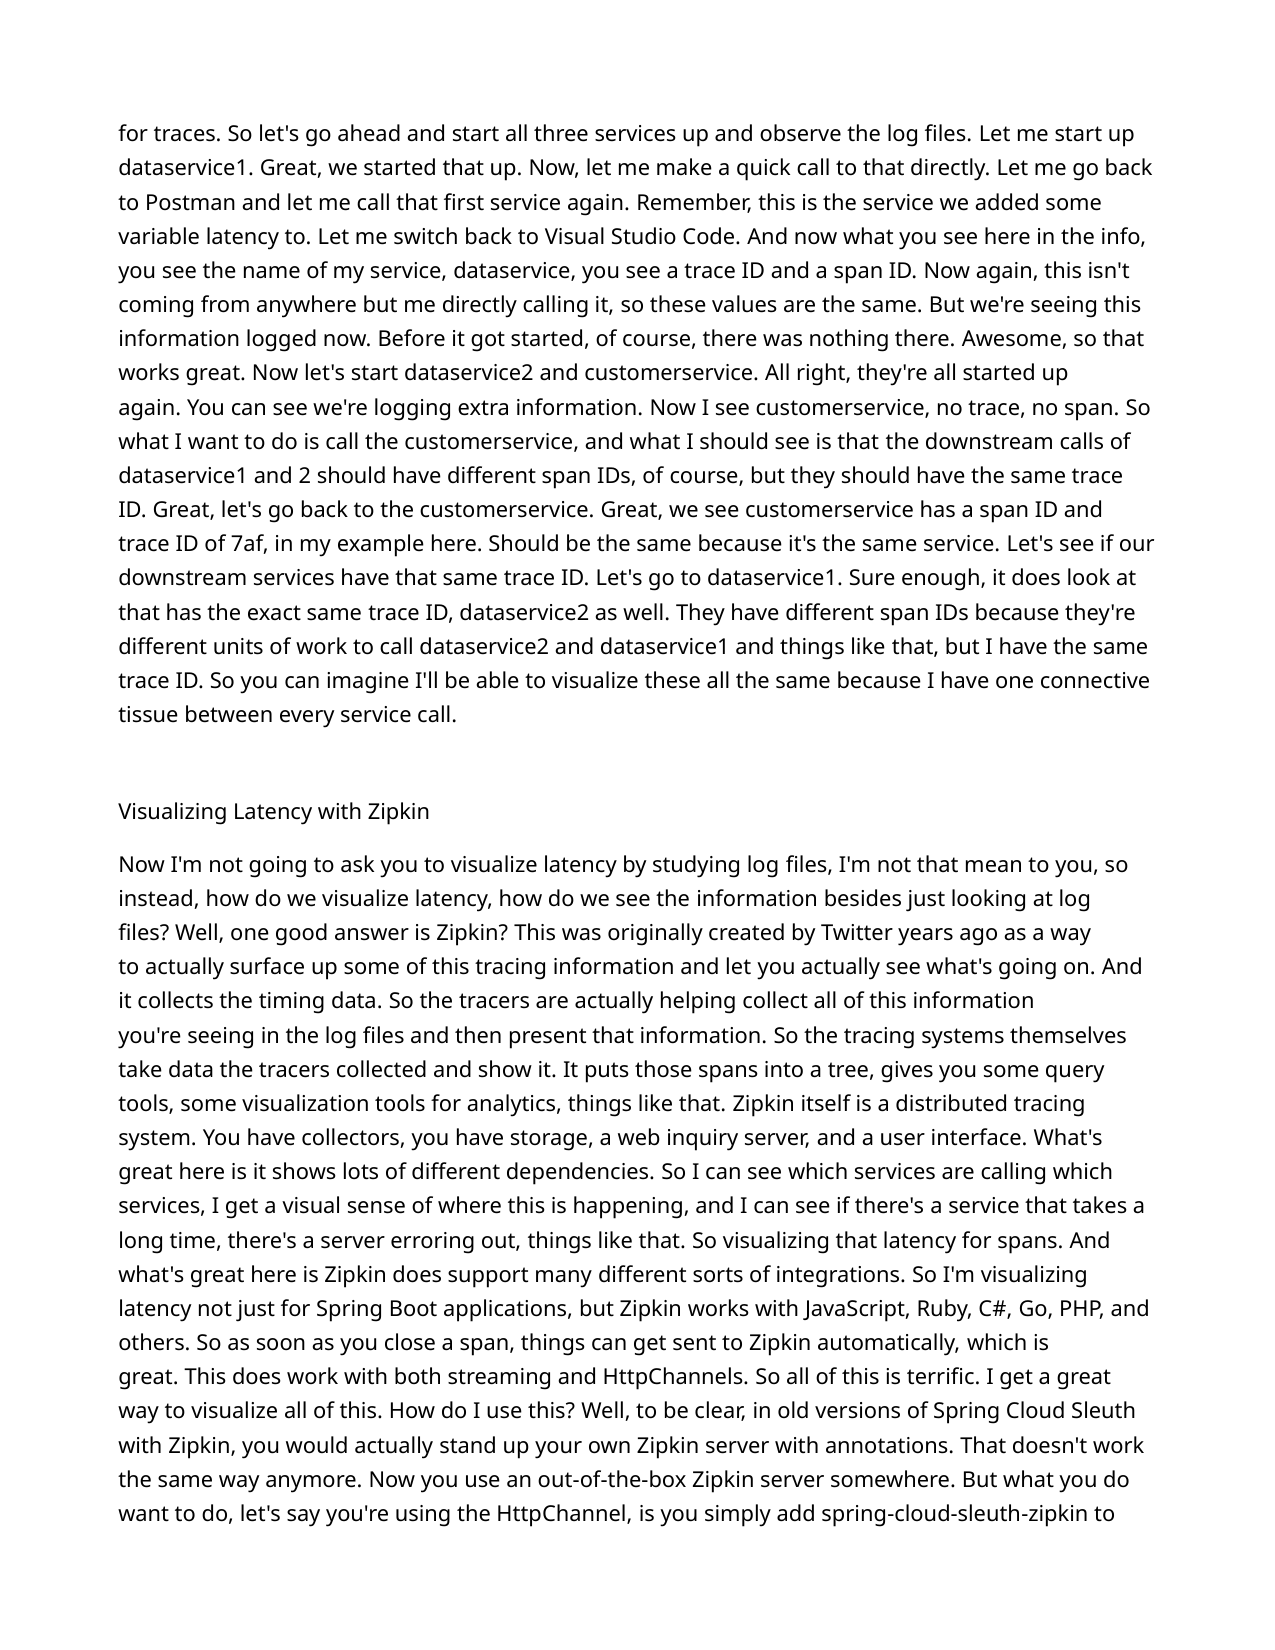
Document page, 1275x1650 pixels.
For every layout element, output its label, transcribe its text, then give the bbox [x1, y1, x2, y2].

text for traces. So let's go ahead and start all three services up and observe the log files. Let me start up dataservice1. Great, we started that up. Now, let me make a quick call to that directly. Let me go back to Postman and let me call that first service again. Remember, this is the service we added some variable latency to. Let me switch back to Visual Studio Code. And now what you see here in the info, you see the name of my service, dataservice, you see a trace ID and a span ID. Now again, this isn't coming from anywhere but me directly calling it, so these values are the same. But we're seeing this information logged now. Before it got started, of course, there was nothing there. Awesome, so that works great. Now let's start dataservice2 and customerservice. All right, they're all started up again. You can see we're logging extra information. Now I see customerservice, no trace, no span. So what I want to do is call the customerservice, and what I should see is that the downstream calls of dataservice1 and 2 should have different span IDs, of course, but they should have the same trace ID. Great, let's go back to the customerservice. Great, we see customerservice has a span ID and trace ID of 7af, in my example here. Should be the same because it's the same service. Let's see if our downstream services have that same trace ID. Let's go to dataservice1. Sure enough, it does look at that has the exact same trace ID, dataservice2 as well. They have different span IDs because they're different units of work to call dataservice2 and dataservice1 and things like that, but I have the same trace ID. So you can imagine I'll be able to visualize these all the same because I have one connective tissue between every service call. [118, 118, 1157, 729]
subtitle Visualizing Latency with Zipkin [118, 796, 1157, 825]
text Now I'm not going to ask you to visualize latency by studying log files, I'm not that mean to you, so instead, how do we visualize latency, how do we see the information besides just looking at log files? Well, one good answer is Zipkin? This was originally created by Twitter years ago as a way to actually surface up some of this tracing information and let you actually see what's going on. And it collects the timing data. So the tracers are actually helping collect all of this information you're seeing in the log files and then present that information. So the tracing systems themselves take data the tracers collected and show it. It puts those spans into a tree, gives you some query tools, some visualization tools for analytics, things like that. Zipkin itself is a distributed tracing system. You have collectors, you have storage, a web inquiry server, and a user interface. What's great here is it shows lots of different dependencies. So I can see which services are calling which services, I get a visual sense of where this is happening, and I can see if there's a service that takes a long time, there's a server erroring out, things like that. So visualizing that latency for spans. And what's great here is Zipkin does support many different sorts of integrations. So I'm visualizing latency not just for Spring Boot applications, but Zipkin works with JavaScript, Ruby, C#, Go, PHP, and others. So as soon as you close a span, things can get sent to Zipkin automatically, which is great. This does work with both streaming and HttpChannels. So all of this is terrific. I get a great way to visualize all of this. How do I use this? Well, to be clear, in old versions of Spring Cloud Sleuth with Zipkin, you would actually stand up your own Zipkin server with annotations. That doesn't work the same way anymore. Now you use an out‑of‑the‑box Zipkin server somewhere. But what you do want to do, let's say you're using the HttpChannel, is you simply add spring‑cloud‑sleuth‑zipkin to [118, 849, 1157, 1528]
